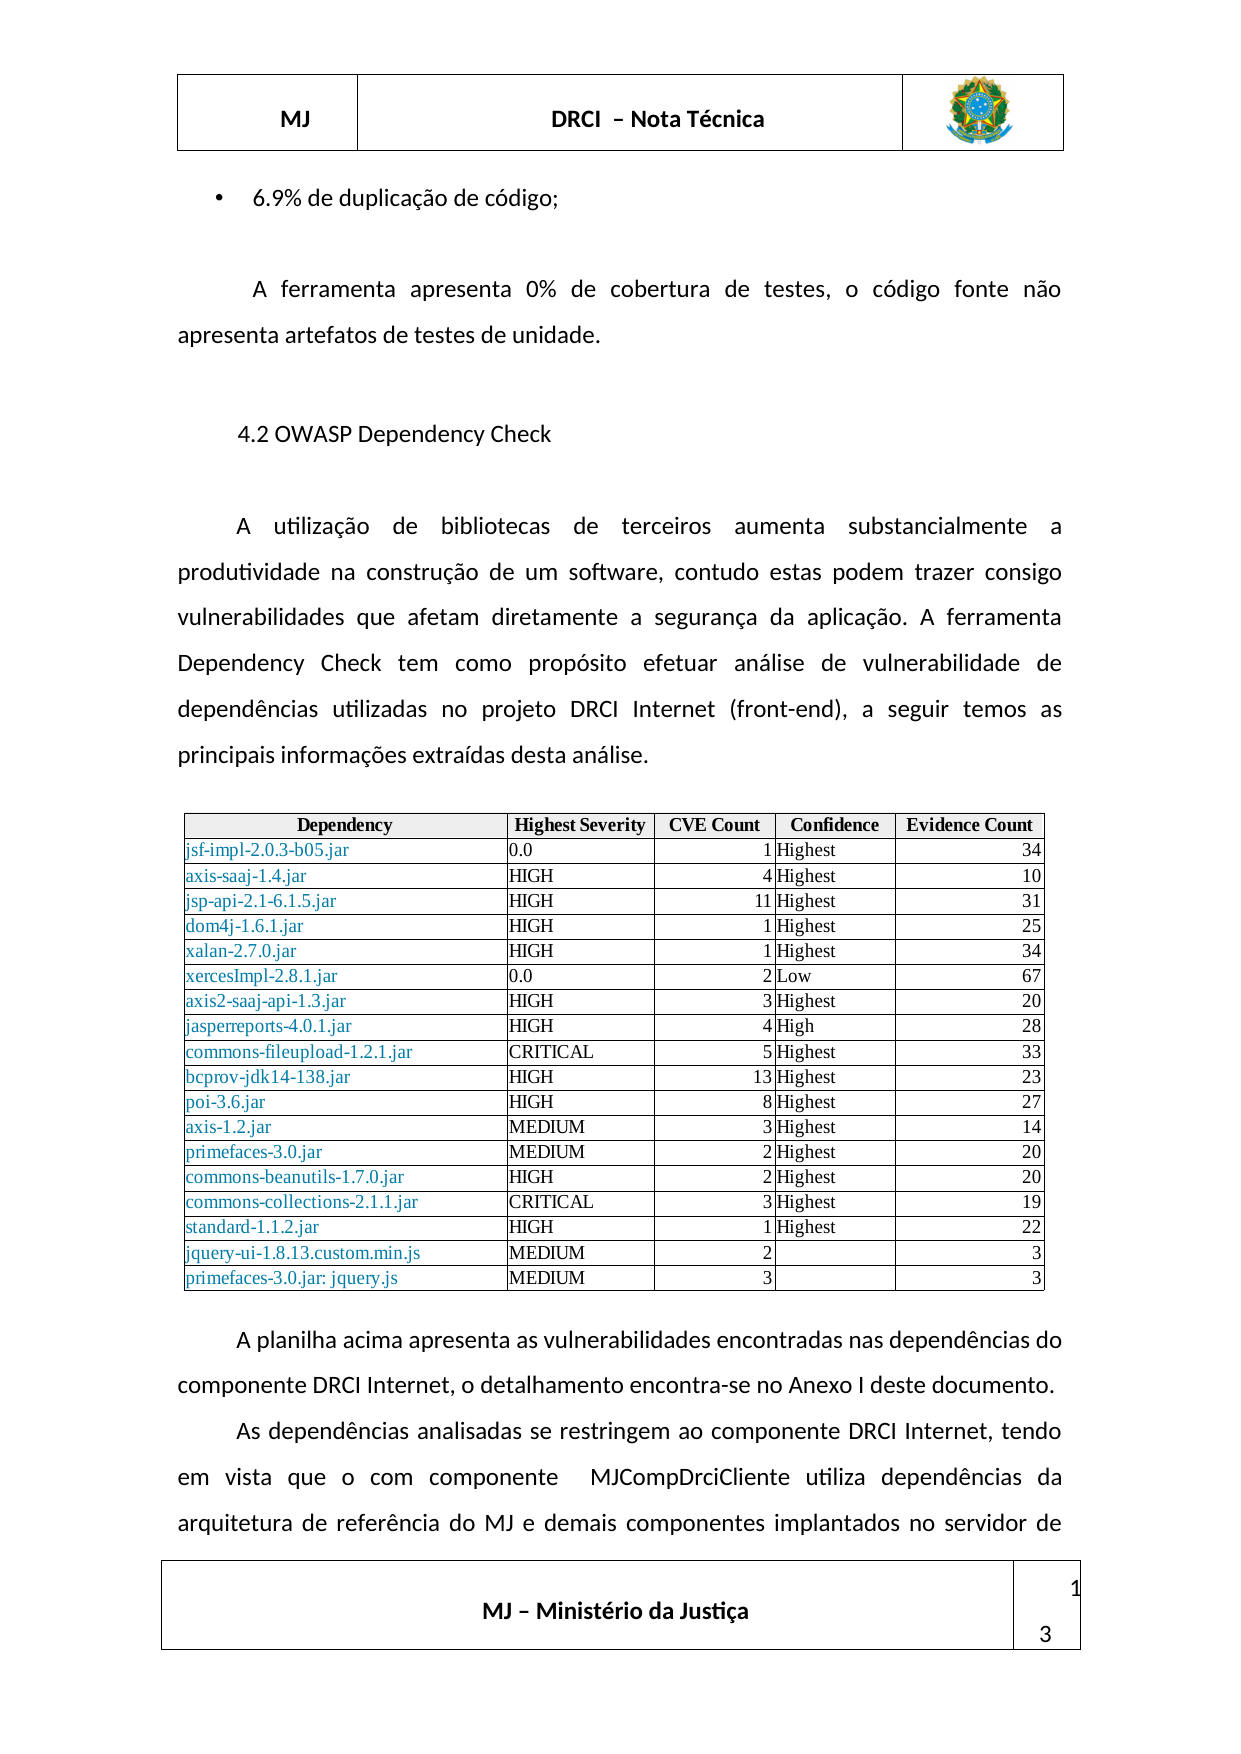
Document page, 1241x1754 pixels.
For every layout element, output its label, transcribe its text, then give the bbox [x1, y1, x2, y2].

subtitle 4.2 OWASP Dependency Check [177, 419, 237, 449]
picture [265, 1023, 271, 1032]
picture [292, 1246, 296, 1257]
picture [207, 1023, 213, 1036]
picture [250, 947, 255, 955]
picture [245, 873, 250, 886]
text A utilização de bibliotecas de terceiros aumenta substancialmente a produtividade na construção de um software, contudo estas podem trazer consigo vulnerabilidades que afetam diretamente a segurança da aplicação. A ferramenta Dependency Check tem como propósito efetuar análise de vulnerabilidade de dependências utilizadas no projeto DRCI Internet (front-end), a seguir temos as principais informações extraídas desta análise. [177, 678, 1063, 693]
picture [944, 75, 1020, 149]
text A planilha acima apresenta as vulnerabilidades encontradas nas dependências do componente DRCI Internet, o detalhamento encontra-se no Anexo I deste documento. [177, 784, 1063, 1400]
picture [327, 847, 332, 860]
picture [204, 973, 209, 982]
picture [276, 998, 282, 1011]
picture [316, 1275, 321, 1284]
picture [265, 1124, 270, 1133]
picture [255, 998, 260, 1011]
picture [231, 1023, 236, 1032]
text A ferramenta apresenta 0% de cobertura de testes, o código fonte não apresenta artefatos de testes de unidade. [177, 273, 1063, 349]
subtitle 4.2 OWASP Dependency Check [551, 419, 1063, 449]
picture [245, 1023, 251, 1036]
text A utilização de bibliotecas de terceiros aumenta substancialmente a produtividade na construção de um software, contudo estas podem trazer consigo vulnerabilidades que afetam diretamente a segurança da aplicação. A ferramenta Dependency Check tem como propósito efetuar análise de vulnerabilidade de dependências utilizadas no projeto DRCI Internet (front-end), a seguir temos as principais informações extraídas desta análise. [177, 632, 1063, 647]
text As dependências analisadas se restringem ao componente DRCI Internet, tendo em vista que o com componente MJCompDrciCliente utiliza dependências da arquitetura de referência do MJ e demais componentes implantados no servidor de aplicação (remote EJB). [177, 1491, 1063, 1507]
text As dependências analisadas se restringem ao componente DRCI Internet, tendo em vista que o com componente MJCompDrciCliente utiliza dependências da arquitetura de referência do MJ e demais componentes implantados no servidor de aplicação (remote EJB). [177, 1415, 1063, 1461]
text A utilização de bibliotecas de terceiros aumenta substancialmente a produtividade na construção de um software, contudo estas podem trazer consigo vulnerabilidades que afetam diretamente a segurança da aplicação. A ferramenta Dependency Check tem como propósito efetuar análise de vulnerabilidade de dependências utilizadas no projeto DRCI Internet (front-end), a seguir temos as principais informações extraídas desta análise. [177, 723, 1063, 769]
picture [324, 998, 329, 1011]
list 6.9% de duplicação de código; [215, 182, 1063, 212]
text A utilização de bibliotecas de terceiros aumenta substancialmente a produtividade na construção de um software, contudo estas podem trazer consigo vulnerabilidades que afetam diretamente a segurança da aplicação. A ferramenta Dependency Check tem como propósito efetuar análise de vulnerabilidade de dependências utilizadas no projeto DRCI Internet (front-end), a seguir temos as principais informações extraídas desta análise. [177, 510, 1063, 556]
text A utilização de bibliotecas de terceiros aumenta substancialmente a produtividade na construção de um software, contudo estas podem trazer consigo vulnerabilidades que afetam diretamente a segurança da aplicação. A ferramenta Dependency Check tem como propósito efetuar análise de vulnerabilidade de dependências utilizadas no projeto DRCI Internet (front-end), a seguir temos as principais informações extraídas desta análise. [177, 586, 1063, 602]
picture [316, 1149, 321, 1158]
picture [356, 1170, 364, 1180]
picture [382, 1174, 387, 1187]
picture [214, 898, 221, 907]
picture [258, 1220, 262, 1231]
picture [238, 873, 245, 882]
picture [207, 1224, 212, 1233]
picture [214, 1074, 219, 1083]
picture [299, 994, 303, 1005]
picture [337, 1023, 344, 1032]
picture [302, 894, 309, 901]
picture [315, 843, 322, 850]
picture [330, 898, 335, 907]
picture [259, 1099, 264, 1108]
picture [323, 973, 330, 982]
picture [224, 1120, 228, 1131]
picture [319, 1019, 323, 1030]
picture [343, 1170, 347, 1181]
picture [344, 1074, 349, 1083]
picture [204, 1074, 210, 1087]
picture [335, 1044, 341, 1056]
